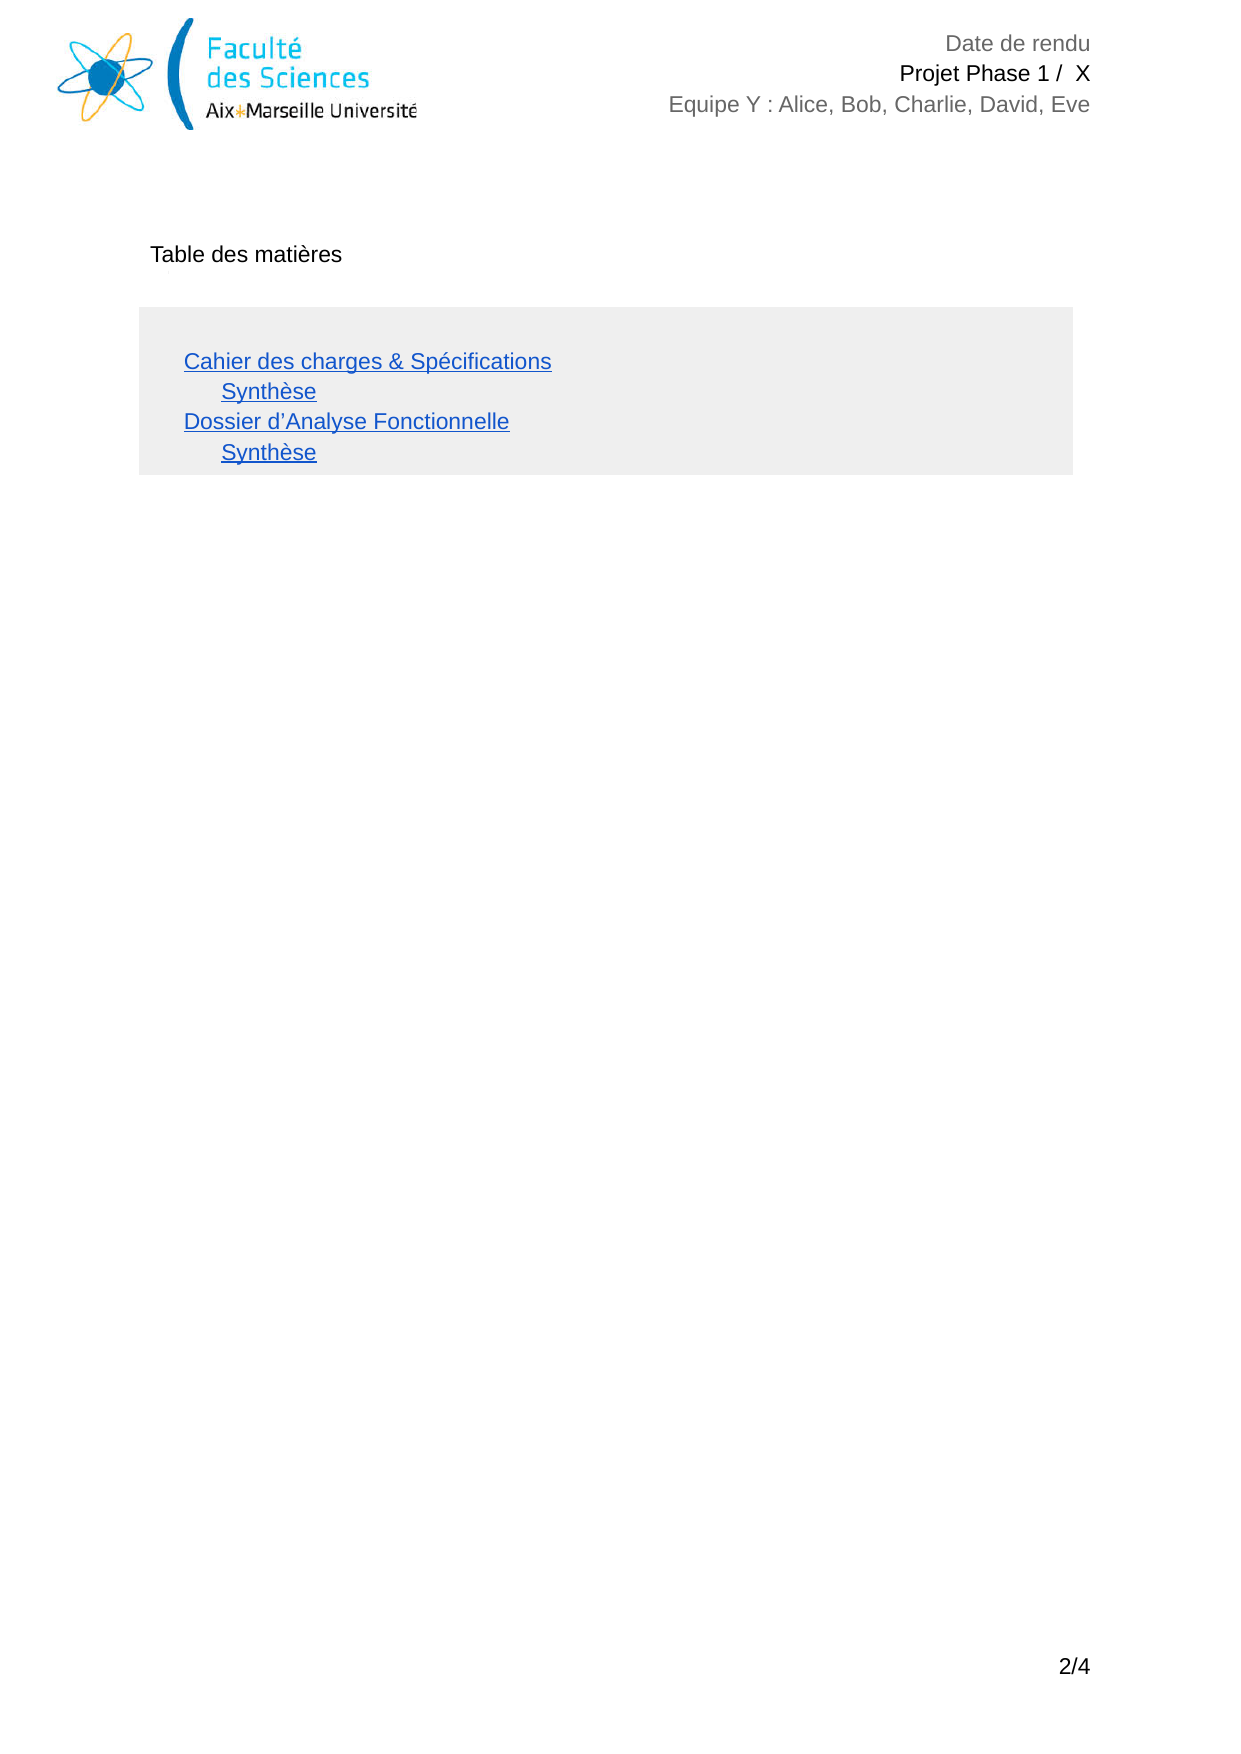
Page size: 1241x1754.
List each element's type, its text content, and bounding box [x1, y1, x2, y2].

picture [56, 18, 417, 130]
text Table des matières [150, 241, 1090, 267]
table_header Cahier des charges & Spécifications Synthèse Dossier d’Analyse Fonctionnelle Synthèse [139, 307, 1073, 475]
